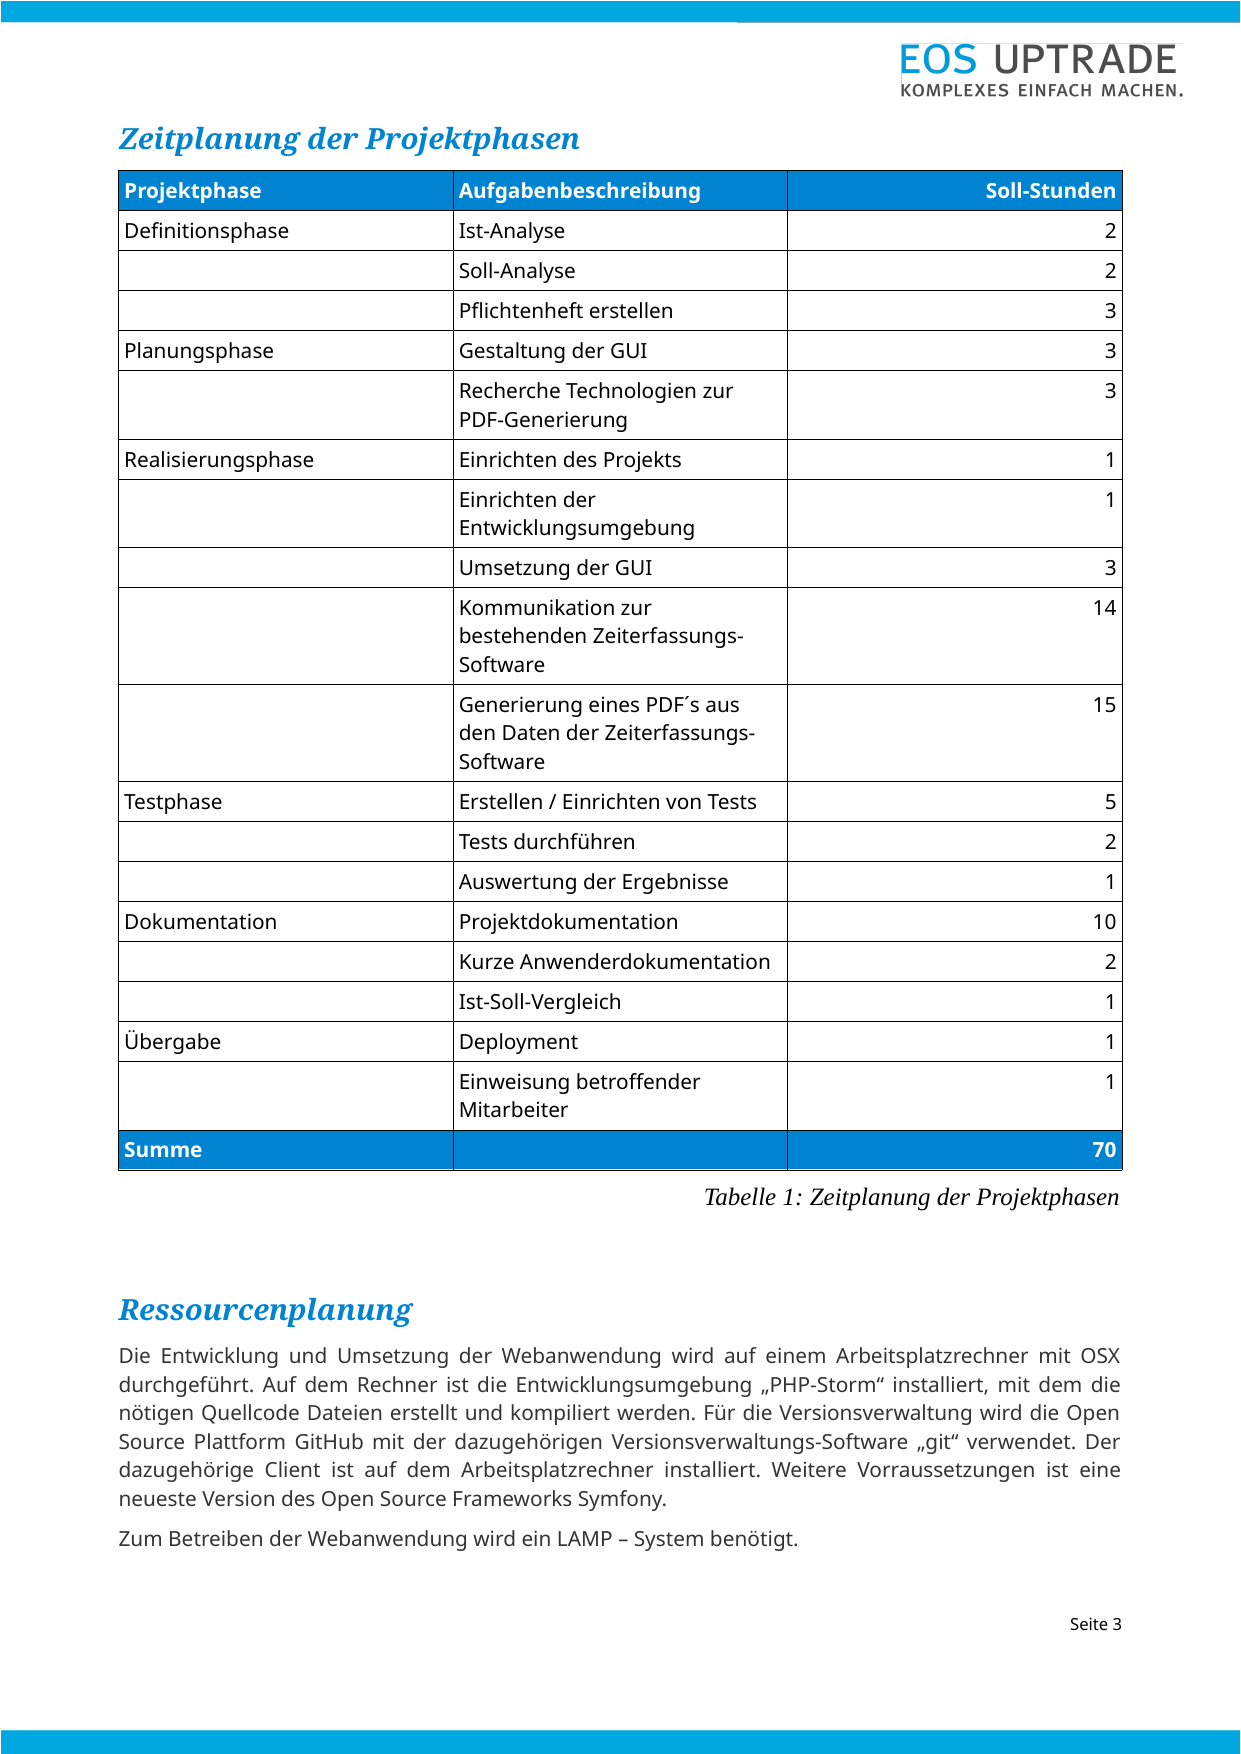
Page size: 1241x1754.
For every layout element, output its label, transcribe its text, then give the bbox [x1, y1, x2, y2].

subtitle Ressourcenplanung [118, 1289, 1122, 1329]
table_cell Tests durchführen [454, 822, 787, 861]
table_cell [119, 480, 453, 547]
table_cell Dokumentation [119, 902, 453, 941]
table_cell 2 [788, 251, 1122, 290]
table_cell Ist-Analyse [454, 211, 787, 250]
table_header Projektphase [119, 171, 453, 210]
table_cell 3 [788, 331, 1122, 370]
table_header Aufgabenbeschreibung [454, 171, 787, 210]
table_cell 14 [788, 588, 1122, 684]
table_cell 5 [788, 782, 1122, 821]
table_cell Einweisung betroffender Mitarbeiter [454, 1062, 787, 1129]
table_header Soll-Stunden [788, 171, 1122, 210]
table_cell [119, 982, 453, 1021]
table_cell Kommunikation zur bestehenden Zeiterfassungs-Software [454, 588, 787, 684]
table_cell Deployment [454, 1022, 787, 1061]
table_cell [119, 822, 453, 861]
table_cell [119, 588, 453, 684]
table_cell 1 [788, 982, 1122, 1021]
table_cell 1 [788, 480, 1122, 547]
table_cell 10 [788, 902, 1122, 941]
table_cell Einrichten des Projekts [454, 440, 787, 479]
table_cell 2 [788, 211, 1122, 250]
table_cell Erstellen / Einrichten von Tests [454, 782, 787, 821]
table_cell [119, 685, 453, 781]
picture [1, 23, 1240, 1730]
table_cell Auswertung der Ergebnisse [454, 862, 787, 901]
table_cell Umsetzung der GUI [454, 548, 787, 587]
table_cell [119, 291, 453, 330]
table_cell Planungsphase [119, 331, 453, 370]
table_cell Realisierungsphase [119, 440, 453, 479]
table_cell Summe [119, 1131, 453, 1169]
table_cell Recherche Technologien zur PDF-Generierung [454, 371, 787, 439]
table_cell 3 [788, 548, 1122, 587]
text Die Entwicklung und Umsetzung der Webanwendung wird auf einem Arbeitsplatzrechner mit OSX durchgeführt. Auf dem Rechner ist die Entwicklungsumgebung „PHP-Storm“ installiert, mit dem die nötigen Quellcode Dateien erstellt und kompiliert werden. Für die Versionsverwaltung wird die Open Source Plattform GitHub mit der dazugehörigen Versionsverwaltungs-Software „git“ verwendet. Der dazugehörige Client ist auf dem Arbeitsplatzrechner installiert. Weitere Vorraussetzungen ist eine neueste Version des Open Source Frameworks Symfony. [118, 1341, 1122, 1512]
table_cell 1 [788, 440, 1122, 479]
table_cell 1 [788, 862, 1122, 901]
table_cell [454, 1131, 787, 1169]
table_cell [119, 1062, 453, 1129]
table_cell [119, 862, 453, 901]
table_cell Ist-Soll-Vergleich [454, 982, 787, 1021]
table_cell 1 [788, 1022, 1122, 1061]
table_cell 3 [788, 291, 1122, 330]
table_cell 15 [788, 685, 1122, 781]
table_cell [119, 251, 453, 290]
table_cell 2 [788, 942, 1122, 981]
table_cell Einrichten der Entwicklungsumgebung [454, 480, 787, 547]
table_cell 2 [788, 822, 1122, 861]
table_cell Testphase [119, 782, 453, 821]
table_cell 70 [788, 1131, 1122, 1169]
text Zum Betreiben der Webanwendung wird ein LAMP – System benötigt. [118, 1524, 1122, 1553]
table_cell [119, 942, 453, 981]
table_cell Definitionsphase [119, 211, 453, 250]
table_cell [119, 371, 453, 439]
table_cell Kurze Anwenderdokumentation [454, 942, 787, 981]
table_cell Projektdokumentation [454, 902, 787, 941]
text Tabelle 1: Zeitplanung der Projektphasen [118, 1182, 1122, 1211]
table_cell Übergabe [119, 1022, 453, 1061]
table_cell 1 [788, 1062, 1122, 1129]
table_cell [119, 548, 453, 587]
subtitle Zeitplanung der Projektphasen [118, 118, 1122, 158]
table_cell Gestaltung der GUI [454, 331, 787, 370]
table_cell Generierung eines PDF´s aus den Daten der Zeiterfassungs-Software [454, 685, 787, 781]
table_cell 3 [788, 371, 1122, 439]
table_cell Pflichtenheft erstellen [454, 291, 787, 330]
table_cell Soll-Analyse [454, 251, 787, 290]
